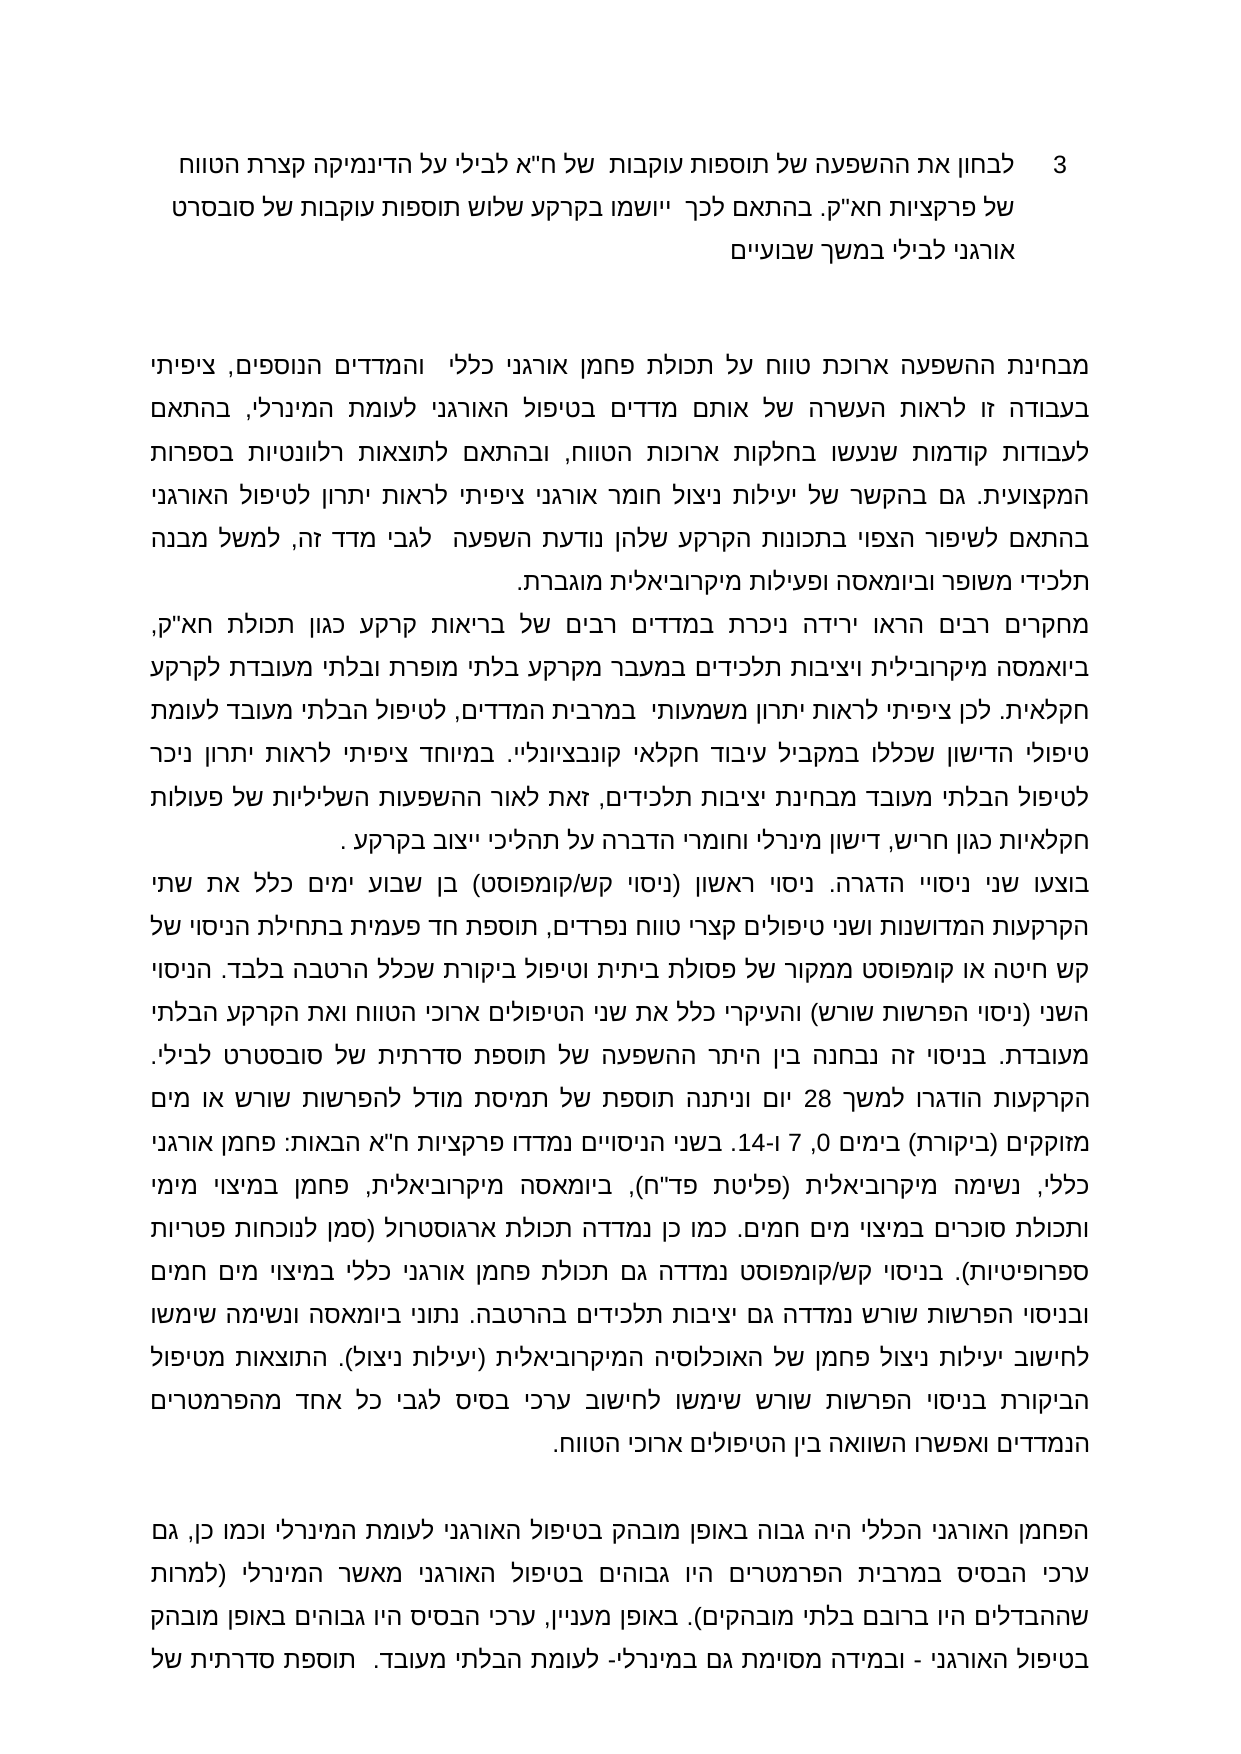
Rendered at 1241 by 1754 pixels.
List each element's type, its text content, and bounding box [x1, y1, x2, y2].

text מחקרים רבים הראו ירידה ניכרת במדדים רבים של בריאות קרקע כגון תכולת חא"ק, ביואמסה מיקרובילית ויציבות תלכידים במעבר מקרקע בלתי מופרת ובלתי מעובדת לקרקע חקלאית. לכן ציפיתי לראות יתרון משמעותי במרבית המדדים, לטיפול הבלתי מעובד לעומת טיפולי הדישון שכללו במקביל עיבוד חקלאי קונבציונליי. במיוחד ציפיתי לראות יתרון ניכר לטיפול הבלתי מעובד מבחינת יציבות תלכידים, זאת לאור ההשפעות השליליות של פעולות חקלאיות כגון חריש, דישון מינרלי וחומרי הדברה על תהליכי ייצוב בקרקע . [150, 610, 1091, 854]
text בוצעו שני ניסויי הדגרה. ניסוי ראשון (ניסוי קש/קומפוסט) בן שבוע ימים כלל את שתי הקרקעות המדושנות ושני טיפולים קצרי טווח נפרדים, תוספת חד פעמית בתחילת הניסוי של קש חיטה או קומפוסט ממקור של פסולת ביתית וטיפול ביקורת שכלל הרטבה בלבד. הניסוי השני (ניסוי הפרשות שורש) והעיקרי כלל את שני הטיפולים ארוכי הטווח ואת הקרקע הבלתי מעובדת. בניסוי זה נבחנה בין היתר ההשפעה של תוספת סדרתית של סובסטרט לבילי. הקרקעות הודגרו למשך 28 יום וניתנה תוספת של תמיסת מודל להפרשות שורש או מים מזוקקים (ביקורת) בימים 0, 7 ו-14. בשני הניסויים נמדדו פרקציות ח"א הבאות: פחמן אורגני כללי, נשימה מיקרוביאלית (פליטת פד"ח), ביומאסה מיקרוביאלית, פחמן במיצוי מימי ותכולת סוכרים במיצוי מים חמים. כמו כן נמדדה תכולת ארגוסטרול (סמן לנוכחות פטריות ספרופיטיות). בניסוי קש/קומפוסט נמדדה גם תכולת פחמן אורגני כללי במיצוי מים חמים ובניסוי הפרשות שורש נמדדה גם יציבות תלכידים בהרטבה. נתוני ביומאסה ונשימה שימשו לחישוב יעילות ניצול פחמן של האוכלוסיה המיקרוביאלית (יעילות ניצול). התוצאות מטיפול הביקורת בניסוי הפרשות שורש שימשו לחישוב ערכי בסיס לגבי כל אחד מהפרמטרים הנמדדים ואפשרו השוואה בין הטיפולים ארוכי הטווח. [150, 869, 1091, 1458]
text מבחינת ההשפעה ארוכת טווח על תכולת פחמן אורגני כללי והמדדים הנוספים, ציפיתי בעבודה זו לראות העשרה של אותם מדדים בטיפול האורגני לעומת המינרלי, בהתאם לעבודות קודמות שנעשו בחלקות ארוכות הטווח, ובהתאם לתוצאות רלוונטיות בספרות המקצועית. גם בהקשר של יעילות ניצול חומר אורגני ציפיתי לראות יתרון לטיפול האורגני בהתאם לשיפור הצפוי בתכונות הקרקע שלהן נודעת השפעה לגבי מדד זה, למשל מבנה תלכידי משופר וביומאסה ופעילות מיקרוביאלית מוגברת. [150, 351, 1091, 596]
text הפחמן האורגני הכללי היה גבוה באופן מובהק בטיפול האורגני לעומת המינרלי וכמו כן, גם ערכי הבסיס במרבית הפרמטרים היו גבוהים בטיפול האורגני מאשר המינרלי (למרות שההבדלים היו ברובם בלתי מובהקים). באופן מעניין, ערכי הבסיס היו גבוהים באופן מובהק בטיפול האורגני - ובמידה מסוימת גם במינרלי- לעומת הבלתי מעובד. תוספת סדרתית של [150, 1516, 1091, 1674]
list לבחון את ההשפעה של תוספות עוקבות של ח"א לבילי על הדינמיקה קצרת הטווח של פרקציות חא"ק. בהתאם לכך ייושמו בקרקע שלוש תוספות עוקבות של סובסרט אורגני לבילי במשך שבועיים [150, 150, 1053, 265]
